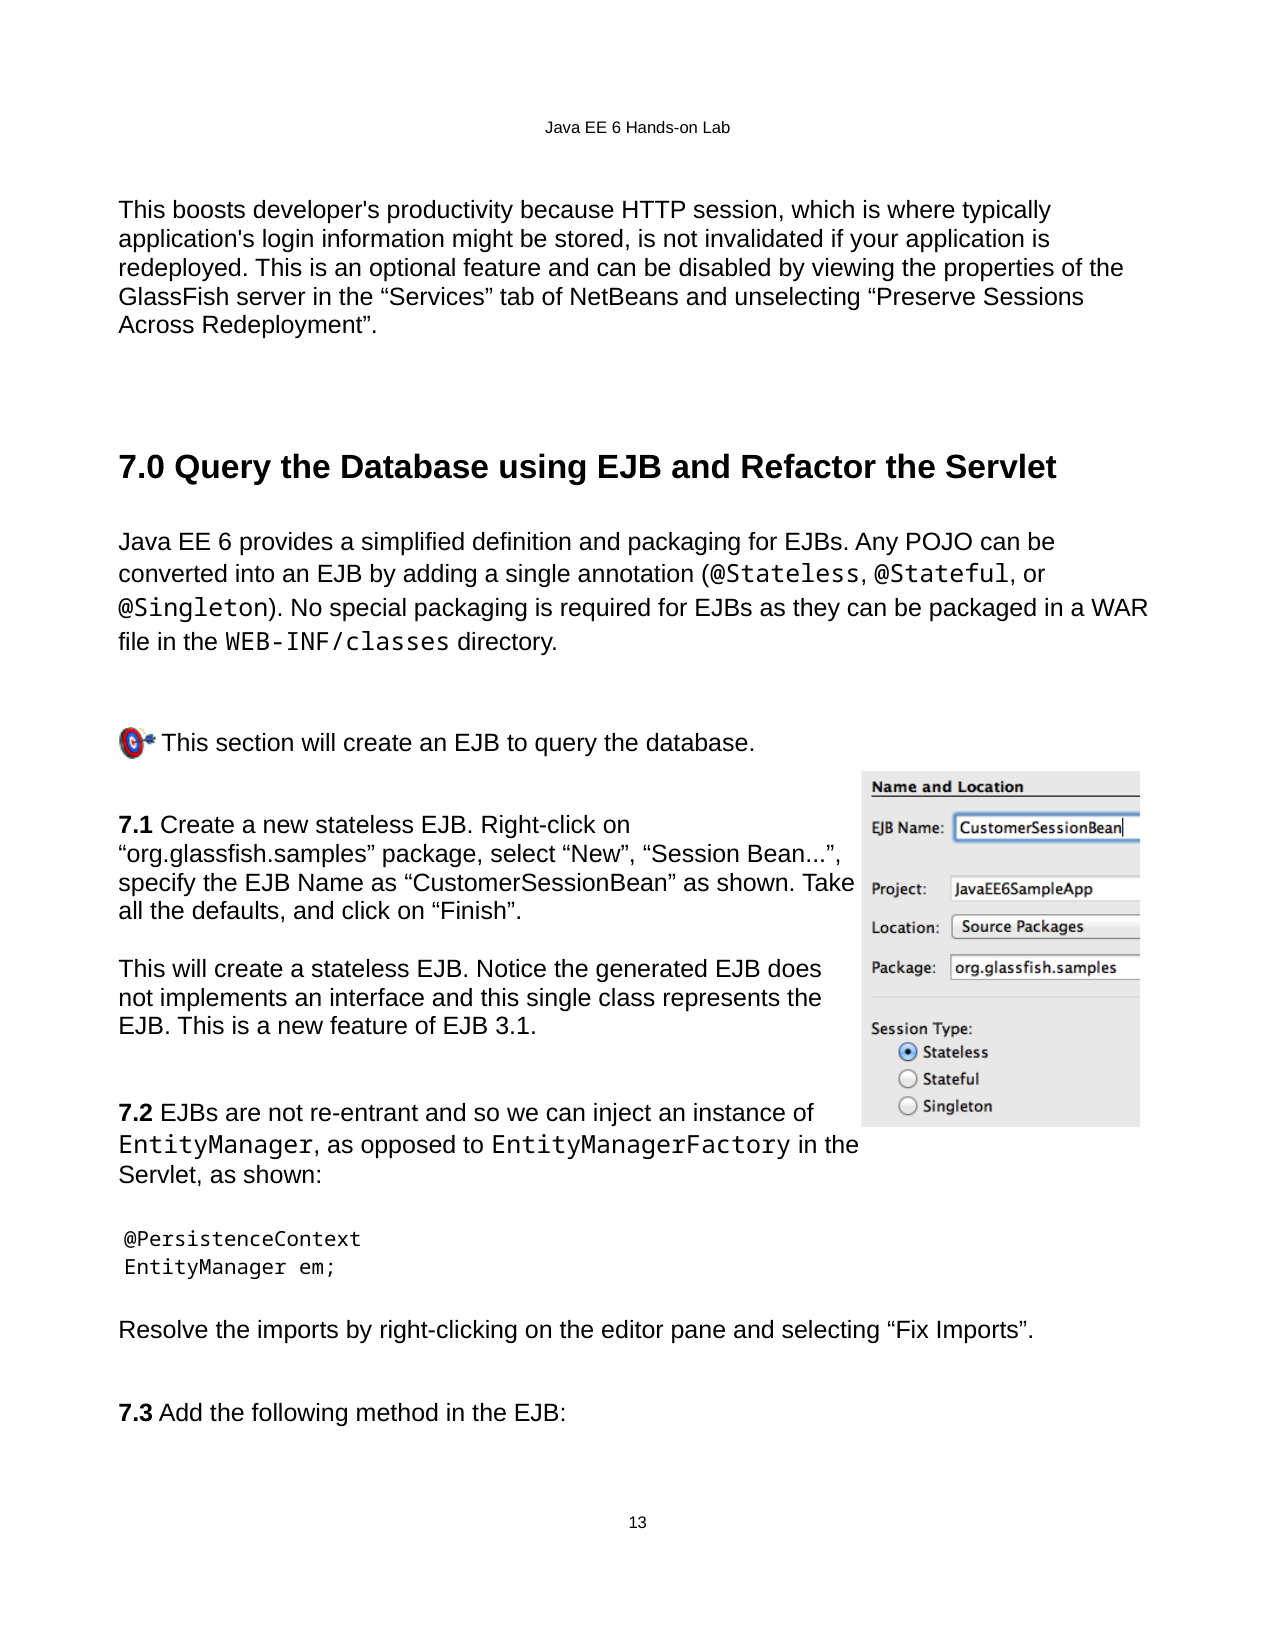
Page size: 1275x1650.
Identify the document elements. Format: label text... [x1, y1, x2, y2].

table_header @PersistenceContext EntityManager em; [118, 1218, 1157, 1286]
text 7.1 Create a new stateless EJB. Right-click on “org.glassfish.samples” package, select “New”, “Session Bean...”, specify the EJB Name as “CustomerSessionBean” as shown. Take all the defaults, and click on “Finish”. This will create a stateless EJB. Notice the generated EJB does not implements an interface and this single class represents the EJB. This is a new feature of EJB 3.1. [118, 810, 861, 1040]
text This boosts developer's productivity because HTTP session, which is where typically application's login information might be stored, is not invalidated if your application is redeployed. This is an optional feature and can be disabled by viewing the properties of the GlassFish server in the “Services” tab of NetBeans and unselecting “Preserve Sessions Across Redeployment”. [118, 167, 1157, 339]
text Java EE 6 provides a simplified definition and packaging for EJBs. Any POJO can be converted into an EJB by adding a single annotation (@Stateless, @Stateful, or @Singleton). No special packaging is required for EJBs as they can be packaged in a WAR file in the WEB-INF/classes directory. [118, 498, 1157, 686]
picture [861, 771, 1141, 1127]
table_header This section will create an EJB to query the database. [161, 728, 1157, 769]
table_header [118, 728, 161, 769]
text 7.3 Add the following method in the EJB: [118, 1397, 1157, 1455]
text Resolve the imports by right-clicking on the editor pane and selecting “Fix Imports”. [118, 1286, 1157, 1344]
text 7.2 EJBs are not re-entrant and so we can inject an instance of EntityManager, as opposed to EntityManagerFactory in the Servlet, as shown: [118, 1098, 1157, 1218]
picture [118, 727, 156, 759]
subtitle 7.0 Query the Database using EJB and Refactor the Servlet [118, 447, 1157, 485]
